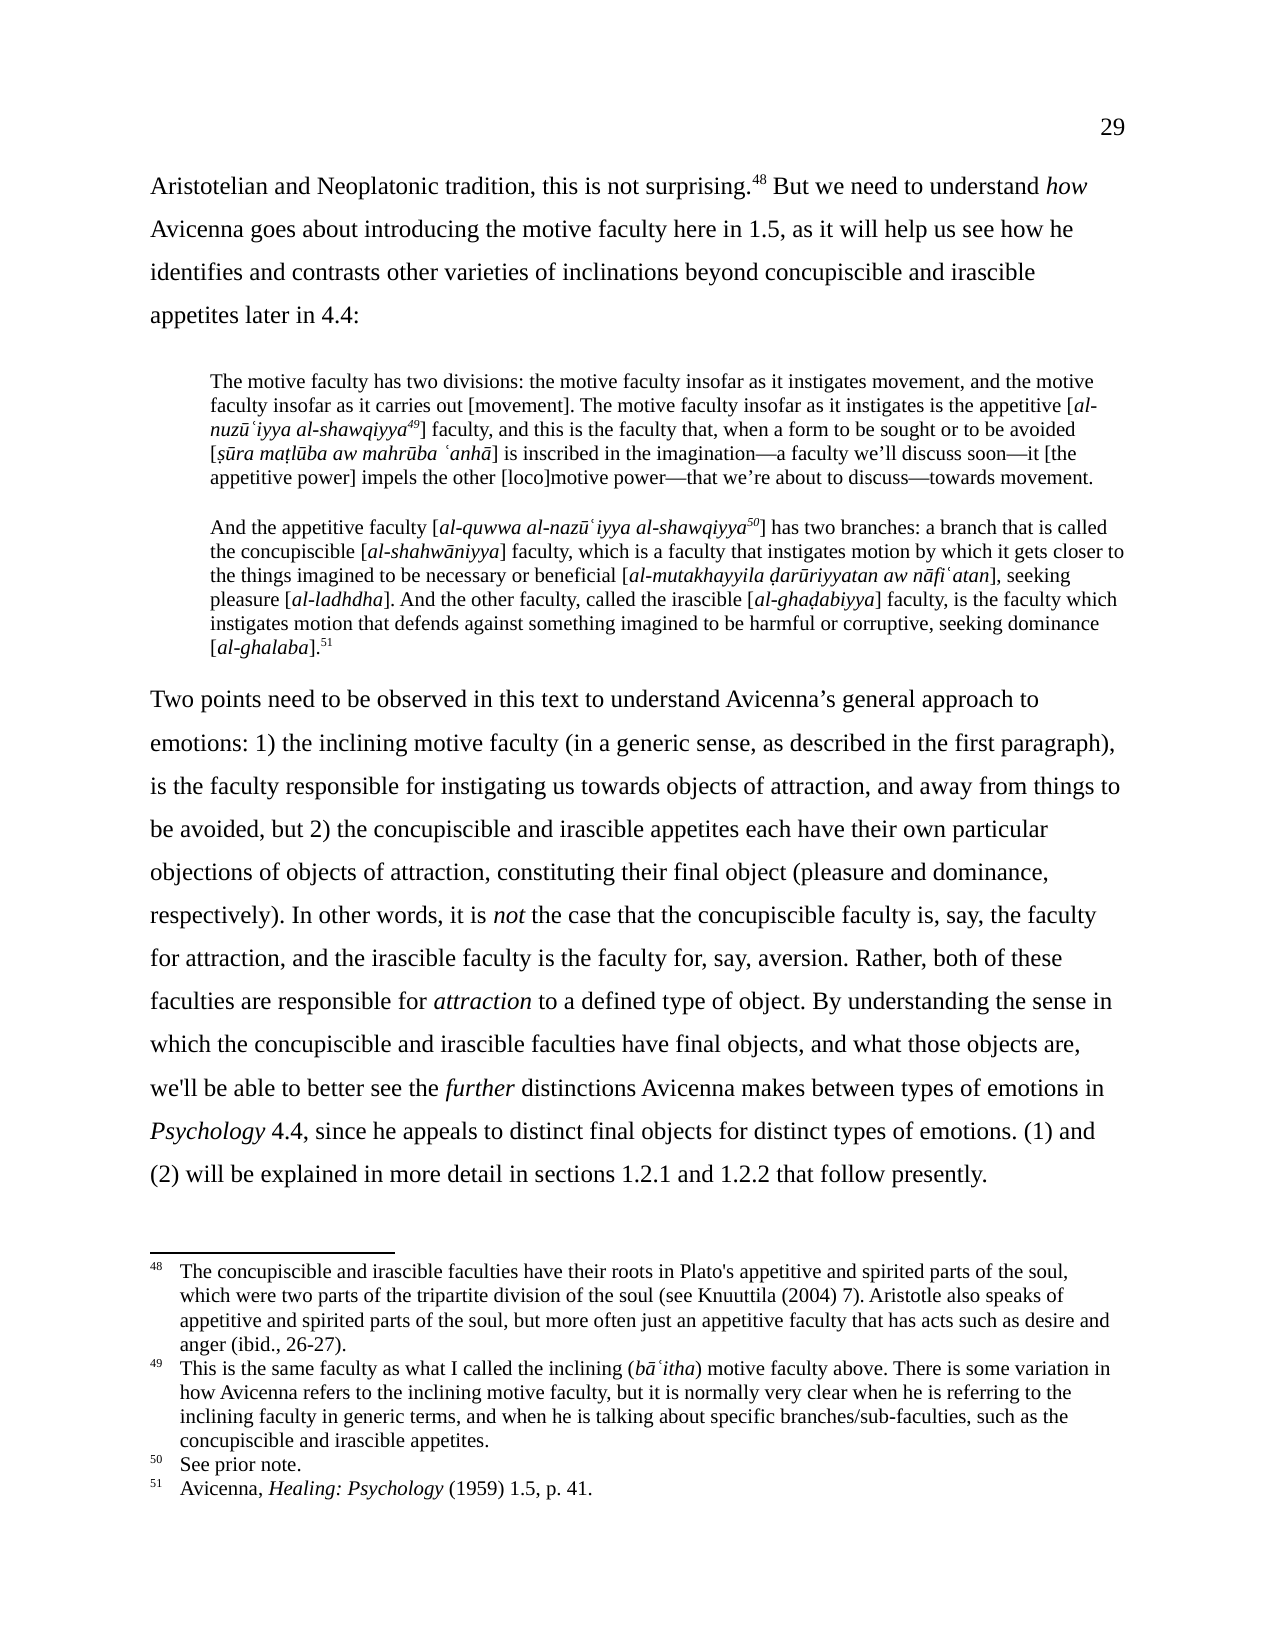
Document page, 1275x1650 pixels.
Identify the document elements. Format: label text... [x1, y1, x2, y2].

text This is the same faculty as what I called the inclining (bāʿitha) motive faculty above. There is some variation in how Avicenna refers to the inclining motive faculty, but it is normally very clear when he is referring to the inclining faculty in generic terms, and when he is talking about specific branches/sub-faculties, such as the concupiscible and irascible appetites. [150, 1356, 1125, 1452]
text The concupiscible and irascible faculties have their roots in Plato's appetitive and spirited parts of the soul, which were two parts of the tripartite division of the soul (see Knuuttila (2004) 7). Aristotle also speaks of appetitive and spirited parts of the soul, but more often just an appetitive faculty that has acts such as desire and anger (ibid., 26-27). [150, 1259, 1125, 1356]
text Avicenna, Healing: Psychology (1959) 1.5, p. 41. [150, 1476, 1125, 1500]
text The motive faculty has two divisions: the motive faculty insofar as it instigates movement, and the motive faculty insofar as it carries out [movement]. The motive faculty insofar as it instigates is the appetitive [al-nuzūʿiyya al-shawqiyya] faculty, and this is the faculty that, when a form to be sought or to be avoided [ṣūra maṭlūba aw mahrūba ʿanhā] is inscribed in the imagination―a faculty we’ll discuss soon―it [the appetitive power] impels the other [loco]motive power―that we’re about to discuss―towards movement. [210, 369, 1125, 489]
text Aristotelian and Neoplatonic tradition, this is not surprising. But we need to understand how Avicenna goes about introducing the motive faculty here in 1.5, as it will help us see how he identifies and contrasts other varieties of inclinations beyond concupiscible and irascible appetites later in 4.4: [150, 171, 1125, 329]
text See prior note. [150, 1452, 1125, 1476]
text And the appetitive faculty [al-quwwa al-nazūʿiyya al-shawqiyya] has two branches: a branch that is called the concupiscible [al-shahwāniyya] faculty, which is a faculty that instigates motion by which it gets closer to the things imagined to be necessary or beneficial [al-mutakhayyila ḍarūriyyatan aw nāfiʿatan], seeking pleasure [al-ladhdha]. And the other faculty, called the irascible [al-ghaḍabiyya] faculty, is the faculty which instigates motion that defends against something imagined to be harmful or corruptive, seeking dominance [al-ghalaba]. [210, 514, 1125, 659]
text Two points need to be observed in this text to understand Avicenna’s general approach to emotions: 1) the inclining motive faculty (in a generic sense, as described in the first paragraph), is the faculty responsible for instigating us towards objects of attraction, and away from things to be avoided, but 2) the concupiscible and irascible appetites each have their own particular objections of objects of attraction, constituting their final object (pleasure and dominance, respectively). In other words, it is not the case that the concupiscible faculty is, say, the faculty for attraction, and the irascible faculty is the faculty for, say, aversion. Rather, both of these faculties are responsible for attraction to a defined type of object. By understanding the sense in which the concupiscible and irascible faculties have final objects, and what those objects are, we'll be able to better see the further distinctions Avicenna makes between types of emotions in Psychology 4.4, since he appeals to distinct final objects for distinct types of emotions. (1) and (2) will be explained in more detail in sections 1.2.1 and 1.2.2 that follow presently. [150, 684, 1125, 1188]
